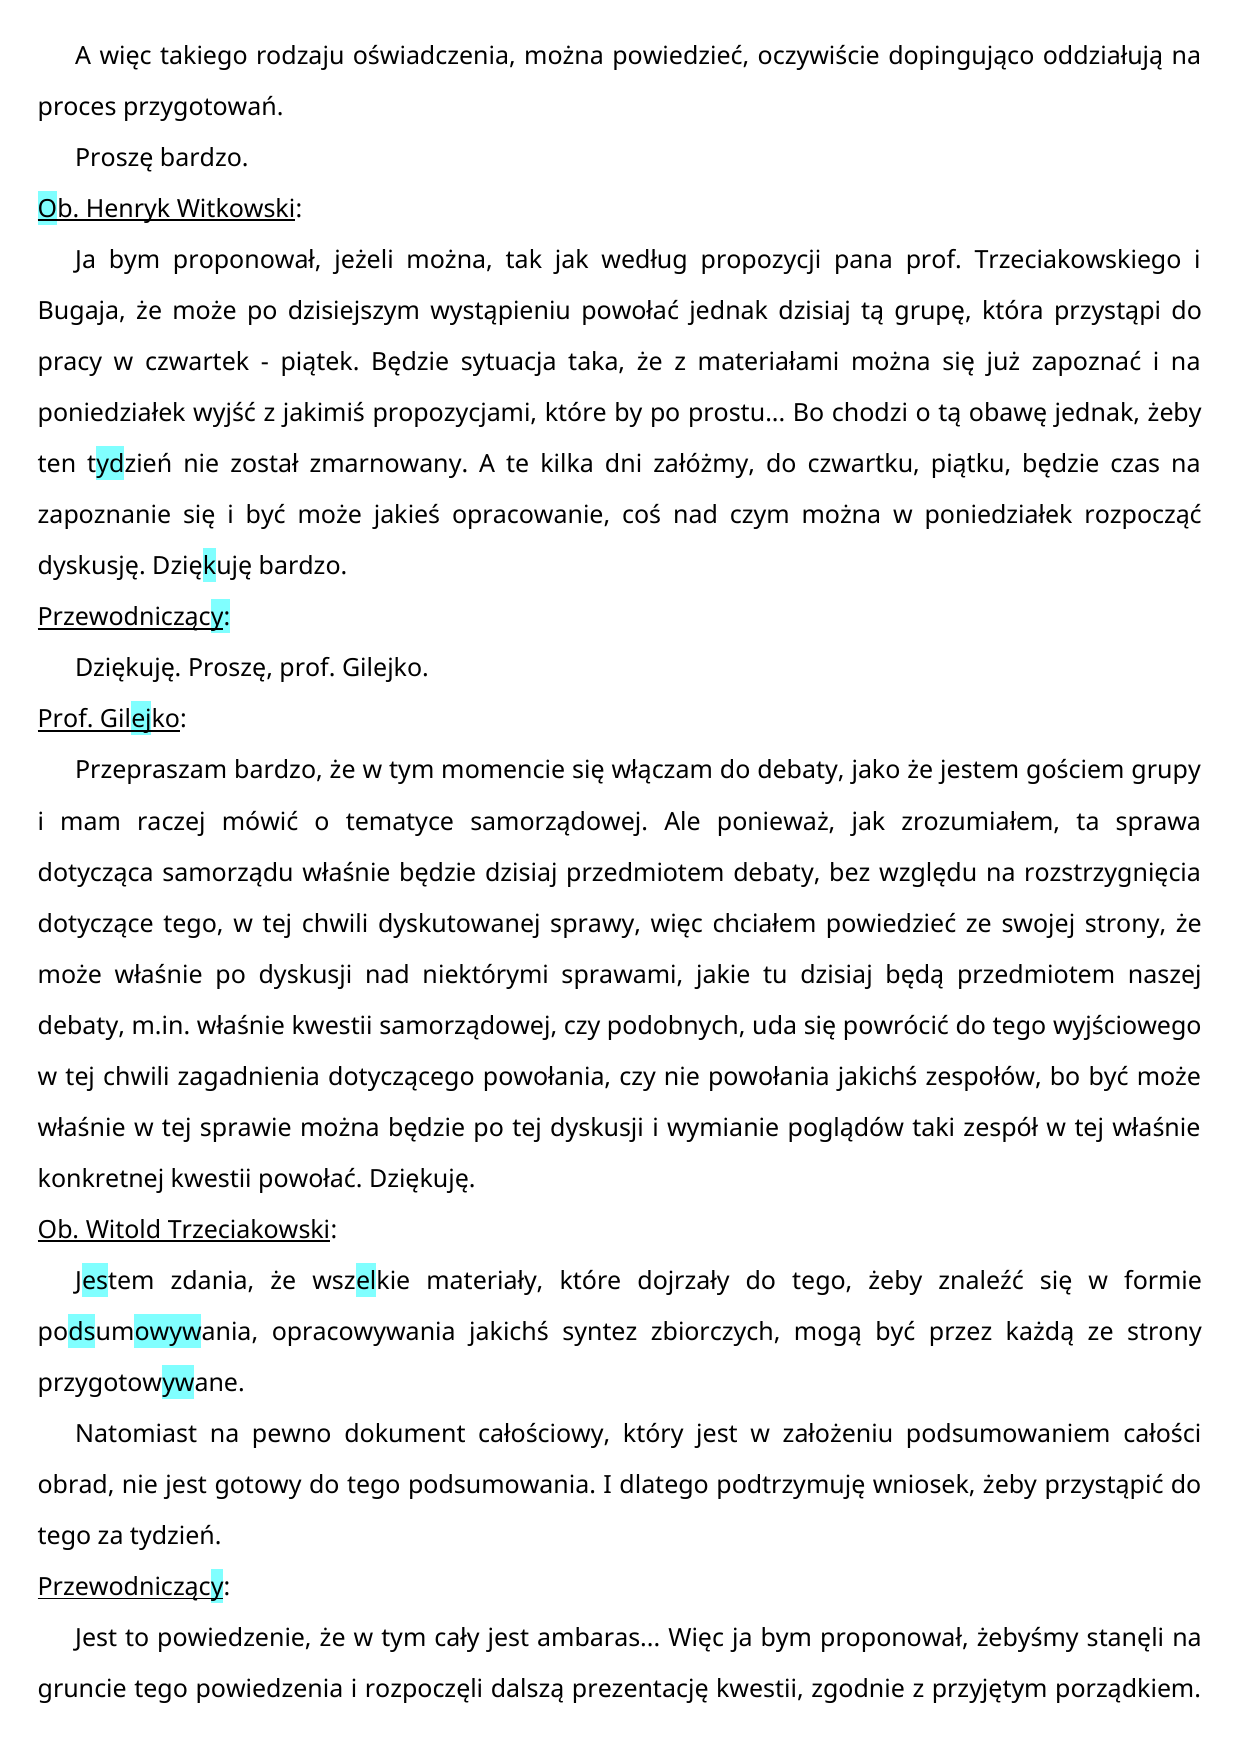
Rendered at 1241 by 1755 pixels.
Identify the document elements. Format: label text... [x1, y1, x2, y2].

text Ja bym proponował, jeżeli można, tak jak według propozycji pana prof. Trzeciakowskiego i Bugaja, że może po dzisiejszym wystąpieniu powołać jednak dzisiaj tą grupę, która przystąpi do pracy w czwartek - piątek. Będzie sytuacja taka, że z materiałami można się już zapoznać i na poniedziałek wyjść z jakimiś propozycjami, które by po prostu... Bo chodzi o tą obawę jednak, żeby ten tydzień nie został zmarnowany. A te kilka dni załóżmy, do czwartku, piątku, będzie czas na zapoznanie się i być może jakieś opracowanie, coś nad czym można w poniedziałek rozpocząć dyskusję. Dziękuję bardzo. [37, 242, 1203, 582]
text Ob. Henryk Witkowski: [37, 191, 1203, 225]
text Przewodniczący: [37, 1569, 1203, 1603]
text Jestem zdania, że wszelkie materiały, które dojrzały do tego, żeby znaleźć się w formie podsumowywania, opracowywania jakichś syntez zbiorczych, mogą być przez każdą ze strony przygotowywane. [37, 1262, 1203, 1399]
text Przewodniczący: [37, 599, 1203, 633]
text A więc takiego rodzaju oświadczenia, można powiedzieć, oczywiście dopingująco oddziałują na proces przygotowań. [37, 37, 1203, 123]
text Dziękuję. Proszę, prof. Gilejko. [37, 650, 1203, 684]
text Ob. Witold Trzeciakowski: [37, 1211, 1203, 1246]
text Prof. Gilejko: [37, 701, 1203, 735]
text Przepraszam bardzo, że w tym momencie się włączam do debaty, jako że jestem gościem grupy i mam raczej mówić o tematyce samorządowej. Ale ponieważ, jak zrozumiałem, ta sprawa dotycząca samorządu właśnie będzie dzisiaj przedmiotem debaty, bez względu na rozstrzygnięcia dotyczące tego, w tej chwili dyskutowanej sprawy, więc chciałem powiedzieć ze swojej strony, że może właśnie po dyskusji nad niektórymi sprawami, jakie tu dzisiaj będą przedmiotem naszej debaty, m.in. właśnie kwestii samorządowej, czy podobnych, uda się powrócić do tego wyjściowego w tej chwili zagadnienia dotyczącego powołania, czy nie powołania jakichś zespołów, bo być może właśnie w tej sprawie można będzie po tej dyskusji i wymianie poglądów taki zespół w tej właśnie konkretnej kwestii powołać. Dziękuję. [37, 752, 1203, 1194]
text Natomiast na pewno dokument całościowy, który jest w założeniu podsumowaniem całości obrad, nie jest gotowy do tego podsumowania. I dlatego podtrzymuję wniosek, żeby przystąpić do tego za tydzień. [37, 1416, 1203, 1552]
text Jest to powiedzenie, że w tym cały jest ambaras... Więc ja bym proponował, żebyśmy stanęli na gruncie tego powiedzenia i rozpoczęli dalszą prezentację kwestii, zgodnie z przyjętym porządkiem. [37, 1620, 1203, 1705]
text Proszę bardzo. [37, 139, 1203, 174]
